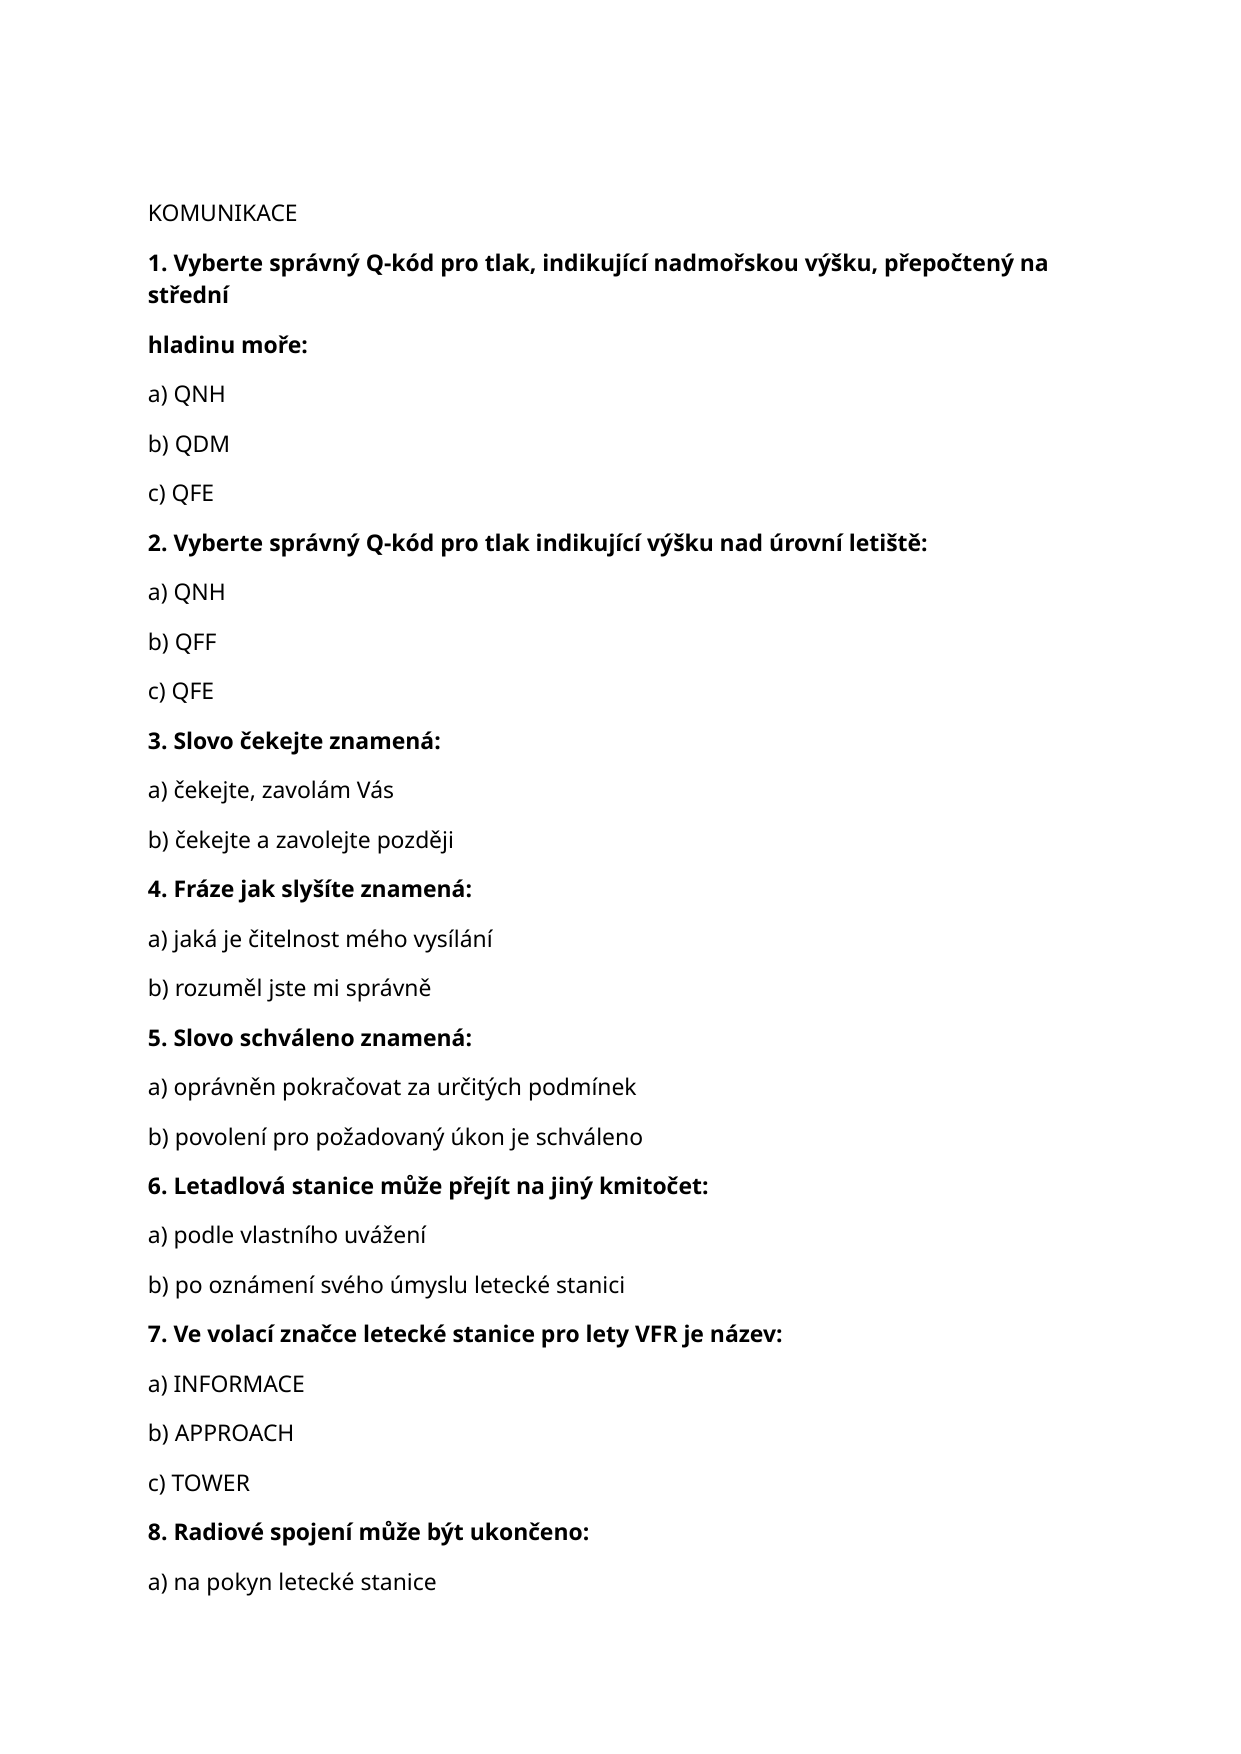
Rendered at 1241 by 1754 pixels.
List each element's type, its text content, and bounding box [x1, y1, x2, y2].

text hladinu moře: [148, 329, 1093, 360]
text a) podle vlastního uvážení [148, 1219, 1093, 1251]
text 3. Slovo čekejte znamená: [148, 725, 1093, 756]
text a) QNH [148, 576, 1093, 607]
text c) QFE [148, 477, 1093, 508]
text b) rozuměl jste mi správně [148, 972, 1093, 1003]
text 1. Vyberte správný Q-kód pro tlak, indikující nadmořskou výšku, přepočtený na střední [148, 247, 1093, 311]
text c) TOWER [148, 1467, 1093, 1498]
text a) oprávněn pokračovat za určitých podmínek [148, 1071, 1093, 1102]
text b) po oznámení svého úmyslu letecké stanici [148, 1269, 1093, 1300]
text KOMUNIKACE [148, 197, 1093, 228]
text 8. Radiové spojení může být ukončeno: [148, 1516, 1093, 1548]
text a) čekejte, zavolám Vás [148, 774, 1093, 805]
text b) povolení pro požadovaný úkon je schváleno [148, 1121, 1093, 1152]
text 5. Slovo schváleno znamená: [148, 1022, 1093, 1053]
text a) jaká je čitelnost mého vysílání [148, 923, 1093, 954]
text 6. Letadlová stanice může přejít na jiný kmitočet: [148, 1170, 1093, 1201]
text a) QNH [148, 378, 1093, 409]
text a) na pokyn letecké stanice [148, 1566, 1093, 1597]
text b) QDM [148, 428, 1093, 459]
text c) QFE [148, 675, 1093, 706]
text 2. Vyberte správný Q-kód pro tlak indikující výšku nad úrovní letiště: [148, 527, 1093, 558]
text b) čekejte a zavolejte později [148, 824, 1093, 855]
text b) QFF [148, 626, 1093, 657]
text a) INFORMACE [148, 1368, 1093, 1399]
text 4. Fráze jak slyšíte znamená: [148, 873, 1093, 904]
text 7. Ve volací značce letecké stanice pro lety VFR je název: [148, 1318, 1093, 1350]
text b) APPROACH [148, 1417, 1093, 1449]
